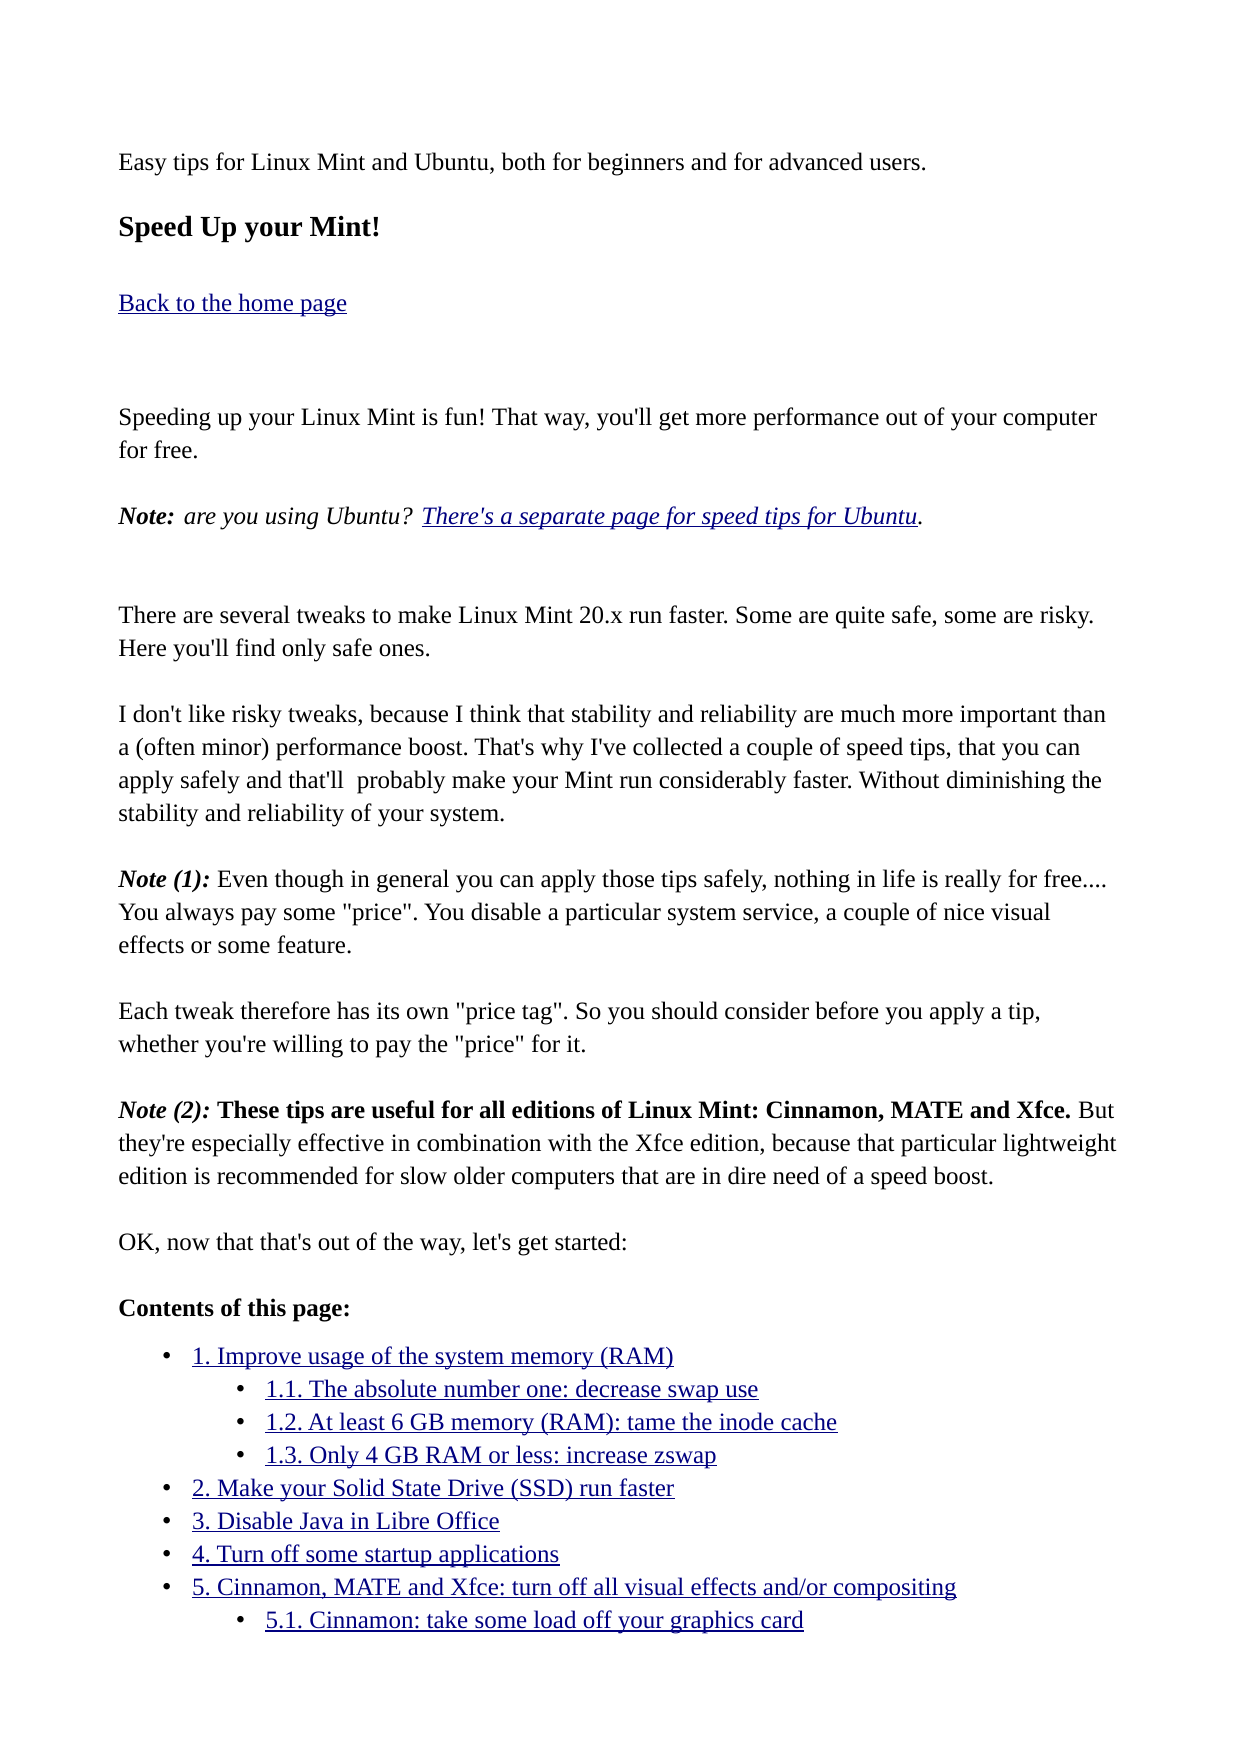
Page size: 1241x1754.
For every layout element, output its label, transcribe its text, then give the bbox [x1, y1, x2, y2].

list 2. Make your Solid State Drive (SSD) run faster [162, 1473, 1122, 1502]
list 3. Disable Java in Libre Office [162, 1506, 1122, 1535]
text Contents of this page: [118, 1293, 1122, 1322]
list 1.1. The absolute number one: decrease swap use [236, 1374, 1122, 1403]
list 5.1. Cinnamon: take some load off your graphics card [236, 1605, 1122, 1634]
list 1.3. Only 4 GB RAM or less: increase zswap [236, 1440, 1122, 1469]
list 1. Improve usage of the system memory (RAM) [162, 1341, 1122, 1370]
list 1.2. At least 6 GB memory (RAM): tame the inode cache [236, 1407, 1122, 1436]
list 5. Cinnamon, MATE and Xfce: turn off all visual effects and/or compositing [162, 1572, 1122, 1601]
text Back to the home page [118, 255, 1122, 317]
text Easy tips for Linux Mint and Ubuntu, both for beginners and for advanced users. [118, 147, 1122, 176]
text There are several tweaks to make Linux Mint 20.x run faster. Some are quite safe, some are risky. Here you'll find only safe ones. I don't like risky tweaks, because I think that stability and reliability are much more important than a (often minor) performance boost. That's why I've collected a couple of speed tips, that you can apply safely and that'll probably make your Mint run considerably faster. Without diminishing the stability and reliability of your system. Note (1): Even though in general you can apply those tips safely, nothing in life is really for free.... You always pay some "price". You disable a particular system service, a couple of nice visual effects or some feature. Each tweak therefore has its own "price tag". So you should consider before you apply a tip, whether you're willing to pay the "price" for it. Note (2): These tips are useful for all editions of Linux Mint: Cinnamon, MATE and Xfce. But they're especially effective in combination with the Xfce edition, because that particular lightweight edition is recommended for slow older computers that are in dire need of a speed boost. OK, now that that's out of the way, let's get started: [118, 534, 1122, 1256]
list 4. Turn off some startup applications [162, 1539, 1122, 1568]
subtitle Speed Up your Mint! [118, 209, 1122, 243]
text Speeding up your Linux Mint is fun! That way, you'll get more performance out of your computer for free. Note: are you using Ubuntu? There's a separate page for speed tips for Ubuntu. [118, 369, 1122, 529]
